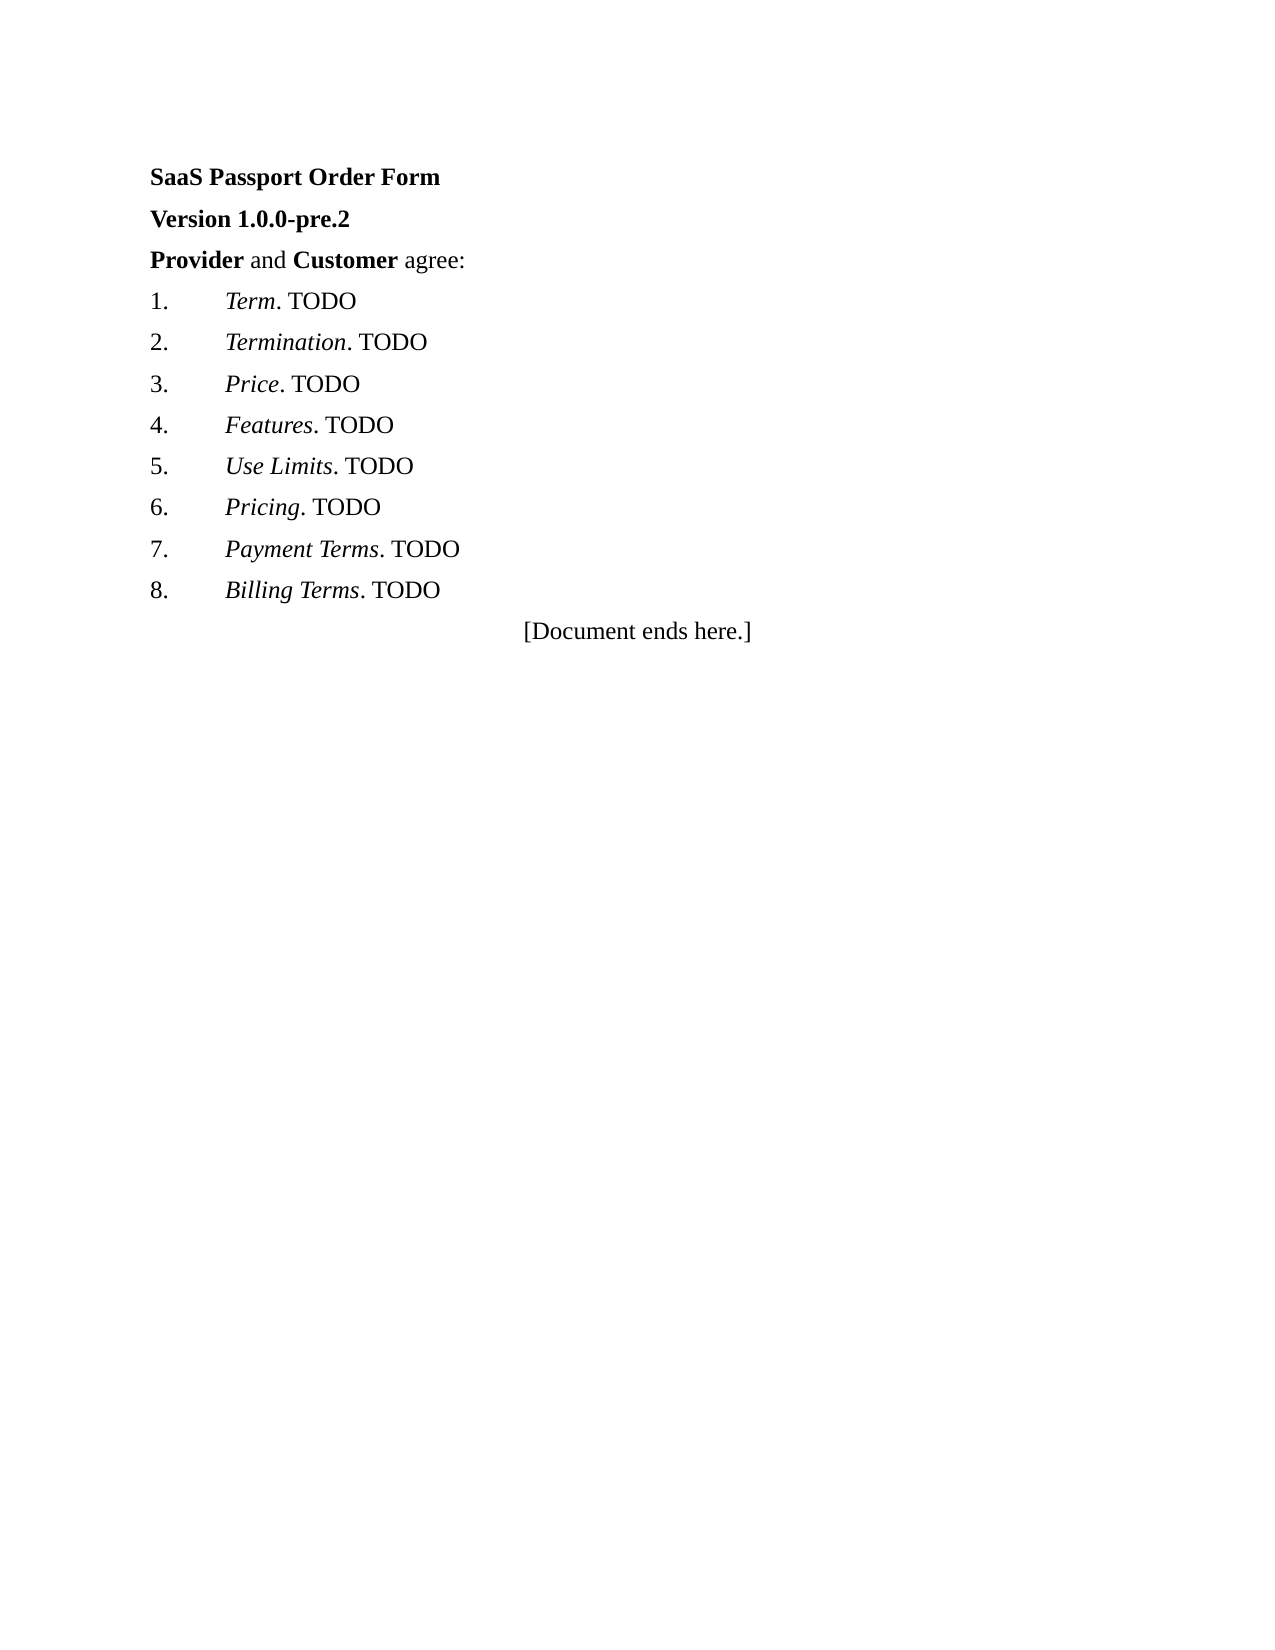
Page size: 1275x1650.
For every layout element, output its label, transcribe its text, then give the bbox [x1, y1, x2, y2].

text 5. Use Limits. TODO [150, 451, 1125, 480]
text 7. Payment Terms. TODO [150, 534, 1125, 562]
text 6. Pricing. TODO [150, 492, 1125, 521]
text 1. Term. TODO [150, 286, 1125, 315]
text 8. Billing Terms. TODO [150, 575, 1125, 604]
text [Document ends here.] [150, 616, 1125, 645]
text SaaS Passport Order Form [150, 162, 1125, 191]
text 3. Price. TODO [150, 369, 1125, 397]
text 2. Termination. TODO [150, 327, 1125, 356]
text Version 1.0.0-pre.2 [150, 204, 1125, 232]
text 4. Features. TODO [150, 410, 1125, 439]
text Provider and Customer agree: [150, 245, 1125, 274]
